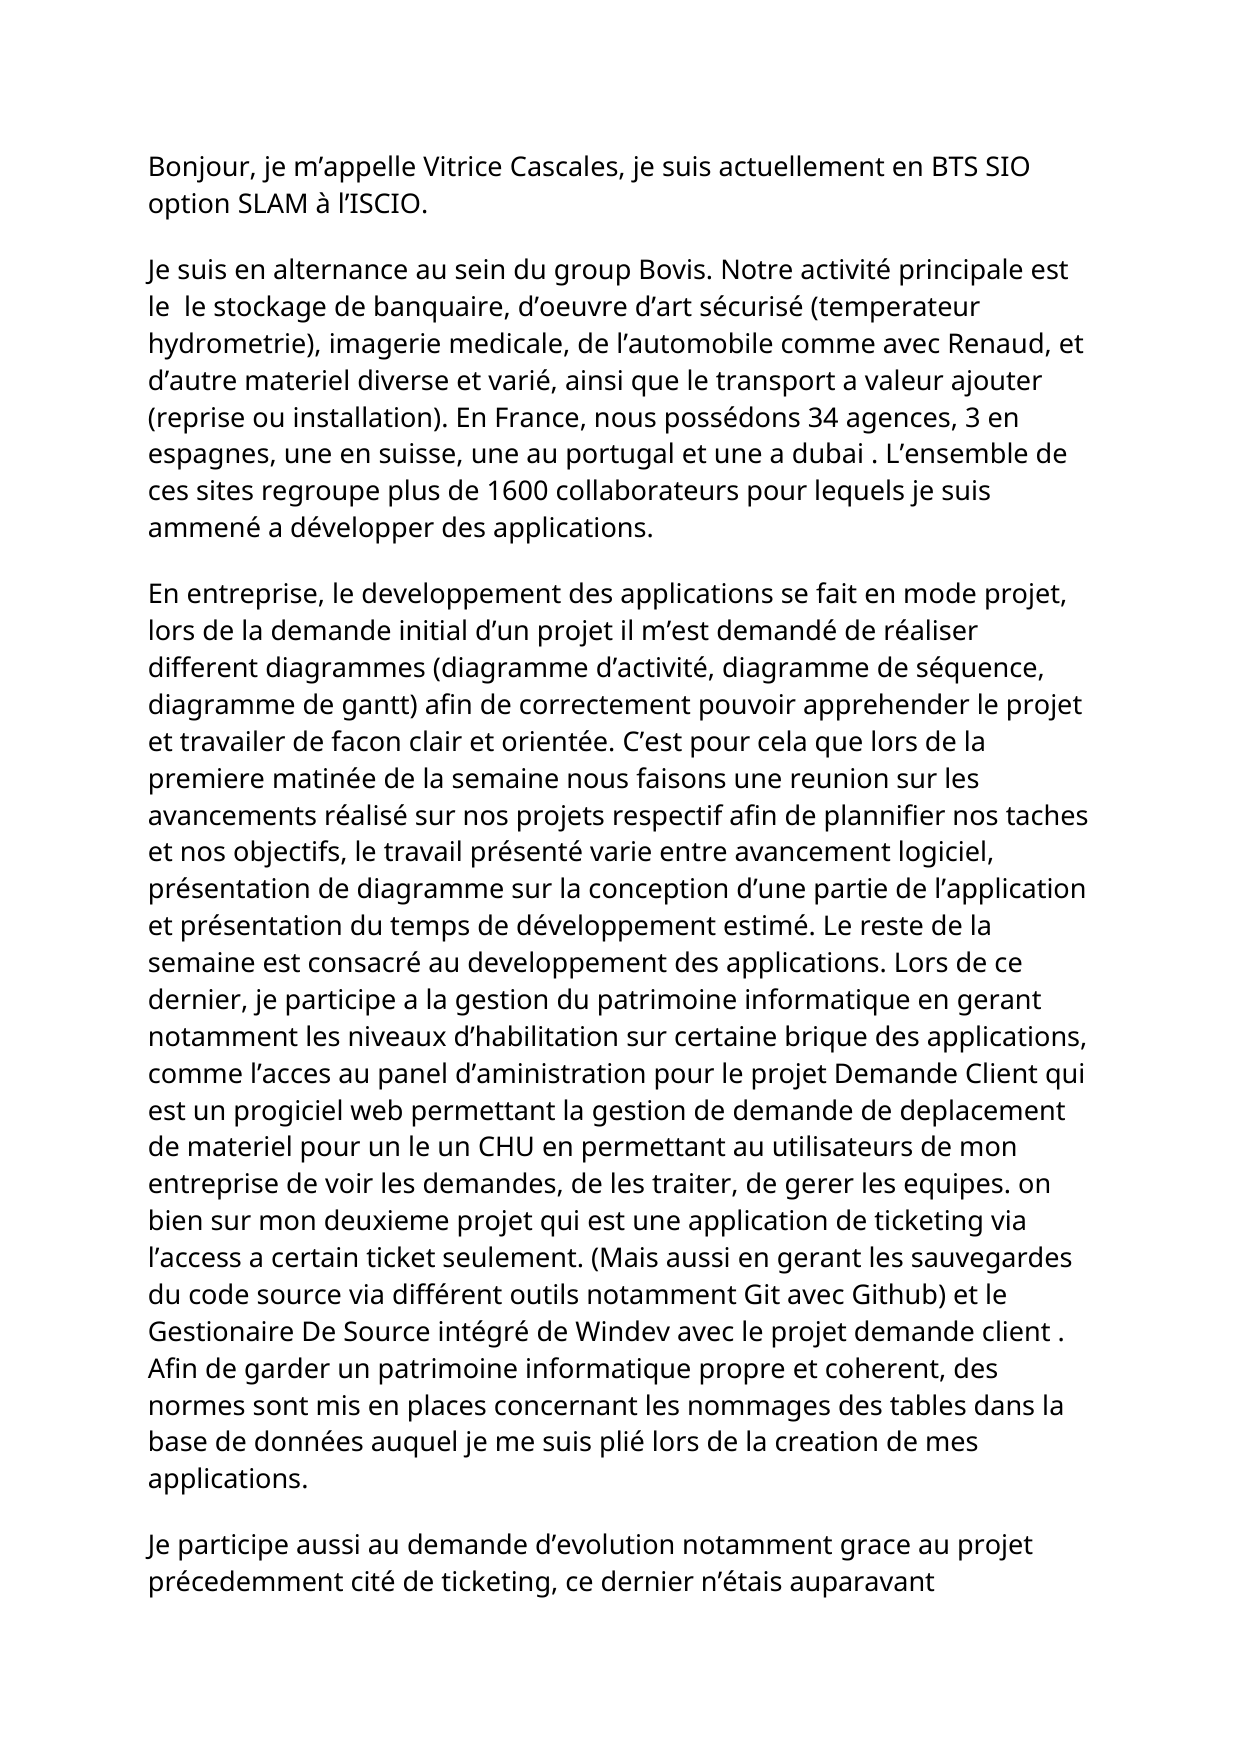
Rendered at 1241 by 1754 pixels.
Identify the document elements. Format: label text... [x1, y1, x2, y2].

text Je suis en alternance au sein du group Bovis. Notre activité principale est le le stockage de banquaire, d’oeuvre d’art sécurisé (temperateur hydrometrie), imagerie medicale, de l’automobile comme avec Renaud, et d’autre materiel diverse et varié, ainsi que le transport a valeur ajouter (reprise ou installation). En France, nous possédons 34 agences, 3 en espagnes, une en suisse, une au portugal et une a dubai . L’ensemble de ces sites regroupe plus de 1600 collaborateurs pour lequels je suis ammené a développer des applications. [148, 251, 1093, 546]
text Je participe aussi au demande d’evolution notamment grace au projet précedemment cité de ticketing, ce dernier n’étais auparavant [148, 1526, 1093, 1599]
text ­Bonjour, je m’appelle Vitrice Cascales, je suis actuellement en BTS SIO option SLAM à l’ISCIO. [148, 148, 1093, 221]
text En entreprise, le developpement des applications se fait en mode projet, lors de la demande initial d’un projet il m’est demandé de réaliser different diagrammes (diagramme d’activité, diagramme de séquence, diagramme de gantt) afin de correctement pouvoir apprehender le projet et travailer de facon clair et orientée. C’est pour cela que lors de la premiere matinée de la semaine nous faisons une reunion sur les avancements réalisé sur nos projets respectif afin de plannifier nos taches et nos objectifs, le travail présenté varie entre avancement logiciel, présentation de diagramme sur la conception d’une partie de l’application et présentation du temps de développement estimé. Le reste de la semaine est consacré au developpement des applications. Lors de ce dernier, je participe a la gestion du patrimoine informatique en gerant notamment les niveaux d’habilitation sur certaine brique des applications, comme l’acces au panel d’aministration pour le projet Demande Client qui est un progiciel web permettant la gestion de demande de deplacement de materiel pour un le un CHU en permettant au utilisateurs de mon entreprise de voir les demandes, de les traiter, de gerer les equipes. on bien sur mon deuxieme projet qui est une application de ticketing via l’access a certain ticket seulement. (Mais aussi en gerant les sauvegardes du code source via différent outils notamment Git avec Github) et le Gestionaire De Source intégré de Windev avec le projet demande client . Afin de garder un patrimoine informatique propre et coherent, des normes sont mis en places concernant les nommages des tables dans la base de données auquel je me suis plié lors de la creation de mes applications. [148, 575, 1093, 1497]
